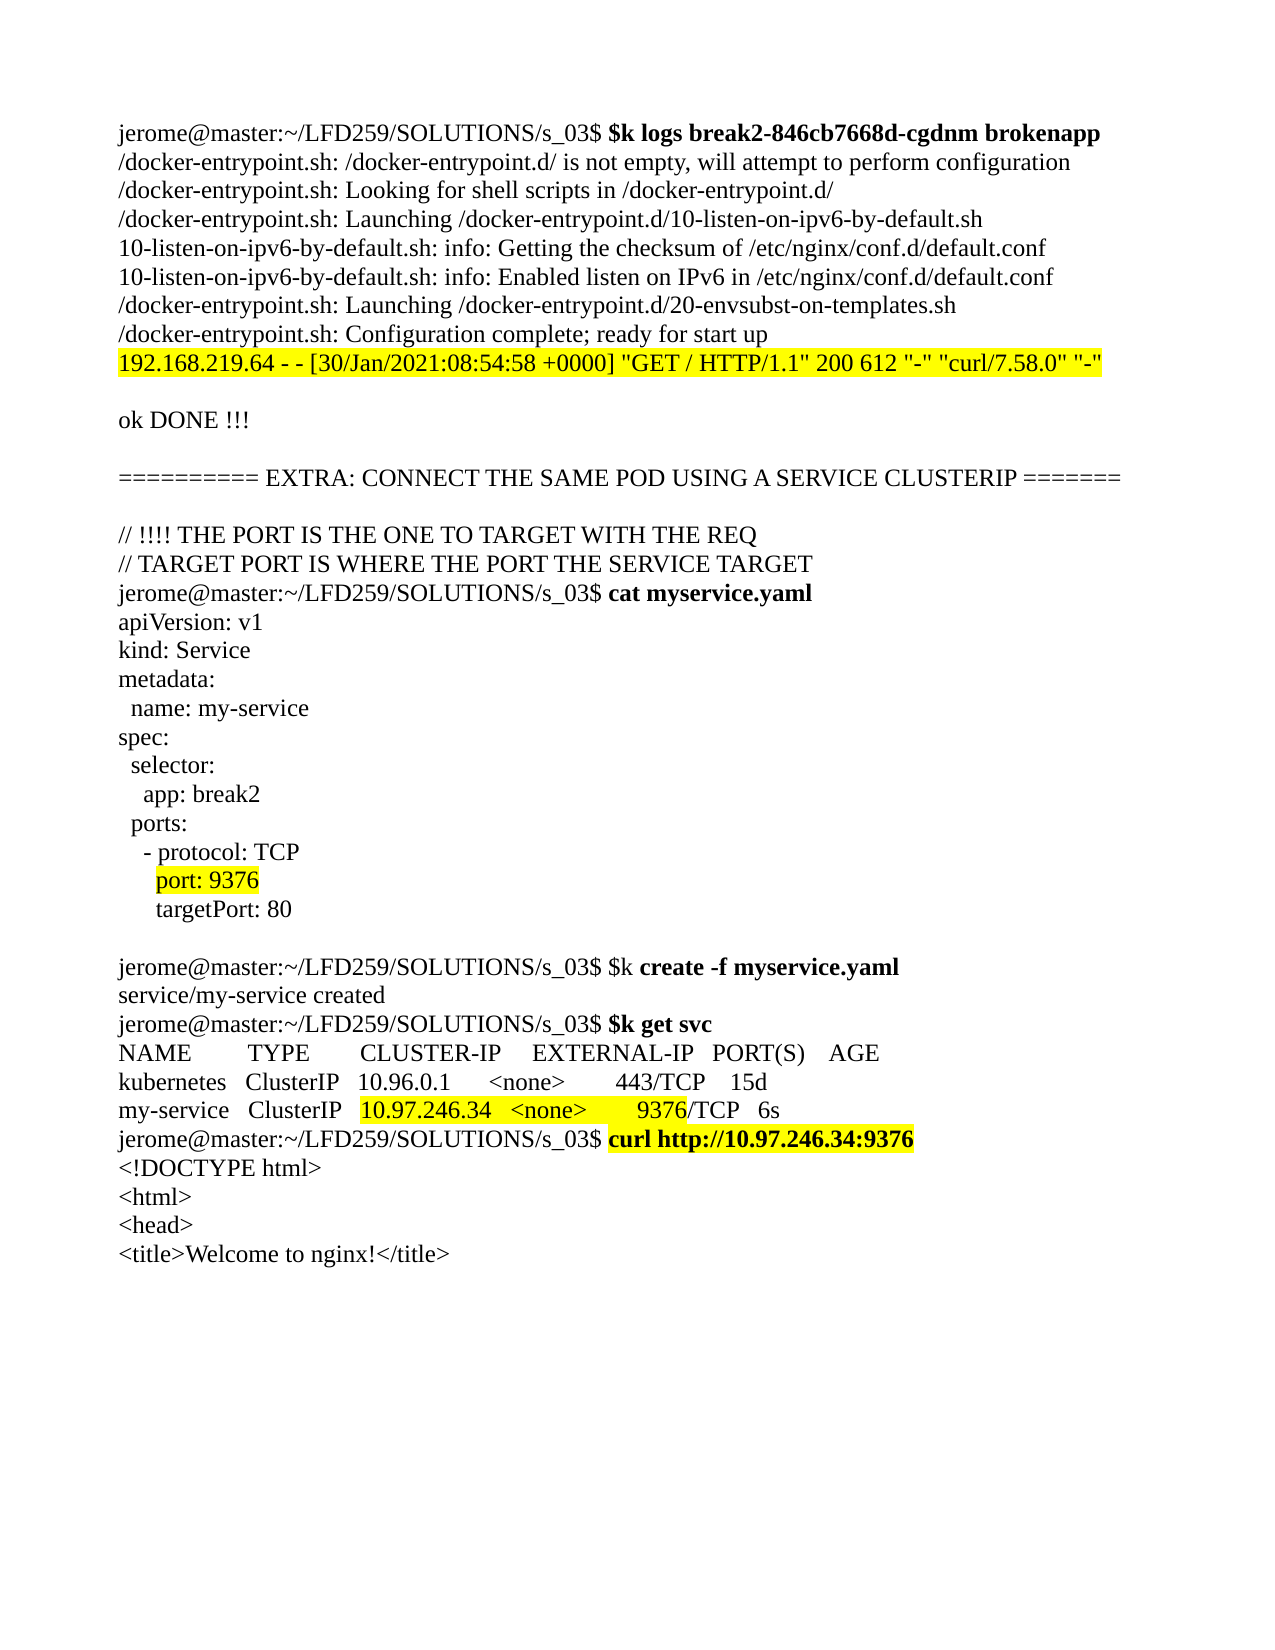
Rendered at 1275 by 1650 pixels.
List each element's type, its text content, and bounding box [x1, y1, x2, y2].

text kind: Service [118, 636, 1157, 664]
text port: 9376 [118, 866, 1157, 894]
text 192.168.219.64 - - [30/Jan/2021:08:54:58 +0000] "GET / HTTP/1.1" 200 612 "-" "curl/7.58.0" "-" [118, 348, 1157, 377]
text name: my-service [118, 693, 1157, 722]
text ok DONE !!! [118, 406, 1157, 434]
text jerome@master:~/LFD259/SOLUTIONS/s_03$ $k create -f myservice.yaml [118, 952, 1157, 981]
text ports: [118, 808, 1157, 837]
text // TARGET PORT IS WHERE THE PORT THE SERVICE TARGET [118, 549, 1157, 578]
text targetPort: 80 [118, 894, 1157, 923]
text /docker-entrypoint.sh: Launching /docker-entrypoint.d/10-listen-on-ipv6-by-default.sh [118, 204, 1157, 233]
text // !!!! THE PORT IS THE ONE TO TARGET WITH THE REQ [118, 521, 1157, 549]
text jerome@master:~/LFD259/SOLUTIONS/s_03$ $k logs break2-846cb7668d-cgdnm brokenapp [118, 118, 1157, 147]
text selector: [118, 751, 1157, 779]
text kubernetes ClusterIP 10.96.0.1 <none> 443/TCP 15d [118, 1067, 1157, 1096]
text <html> [118, 1182, 1157, 1211]
text <title>Welcome to nginx!</title> [118, 1239, 1157, 1268]
text <head> [118, 1211, 1157, 1239]
text jerome@master:~/LFD259/SOLUTIONS/s_03$ $k get svc [118, 1009, 1157, 1038]
text - protocol: TCP [118, 837, 1157, 866]
text apiVersion: v1 [118, 607, 1157, 636]
text metadata: [118, 664, 1157, 693]
text <!DOCTYPE html> [118, 1153, 1157, 1182]
text /docker-entrypoint.sh: /docker-entrypoint.d/ is not empty, will attempt to perform configuration [118, 147, 1157, 176]
text ========== EXTRA: CONNECT THE SAME POD USING A SERVICE CLUSTERIP ======= [118, 463, 1157, 492]
text jerome@master:~/LFD259/SOLUTIONS/s_03$ curl http://10.97.246.34:9376 [118, 1124, 1157, 1153]
text /docker-entrypoint.sh: Launching /docker-entrypoint.d/20-envsubst-on-templates.sh [118, 291, 1157, 319]
text service/my-service created [118, 981, 1157, 1009]
text /docker-entrypoint.sh: Looking for shell scripts in /docker-entrypoint.d/ [118, 176, 1157, 204]
text spec: [118, 722, 1157, 751]
text NAME TYPE CLUSTER-IP EXTERNAL-IP PORT(S) AGE [118, 1038, 1157, 1067]
text 10-listen-on-ipv6-by-default.sh: info: Enabled listen on IPv6 in /etc/nginx/conf.d/default.conf [118, 262, 1157, 291]
text 10-listen-on-ipv6-by-default.sh: info: Getting the checksum of /etc/nginx/conf.d/default.conf [118, 233, 1157, 262]
text jerome@master:~/LFD259/SOLUTIONS/s_03$ cat myservice.yaml [118, 578, 1157, 607]
text /docker-entrypoint.sh: Configuration complete; ready for start up [118, 319, 1157, 348]
text my-service ClusterIP 10.97.246.34 <none> 9376/TCP 6s [118, 1096, 1157, 1124]
text app: break2 [118, 779, 1157, 808]
